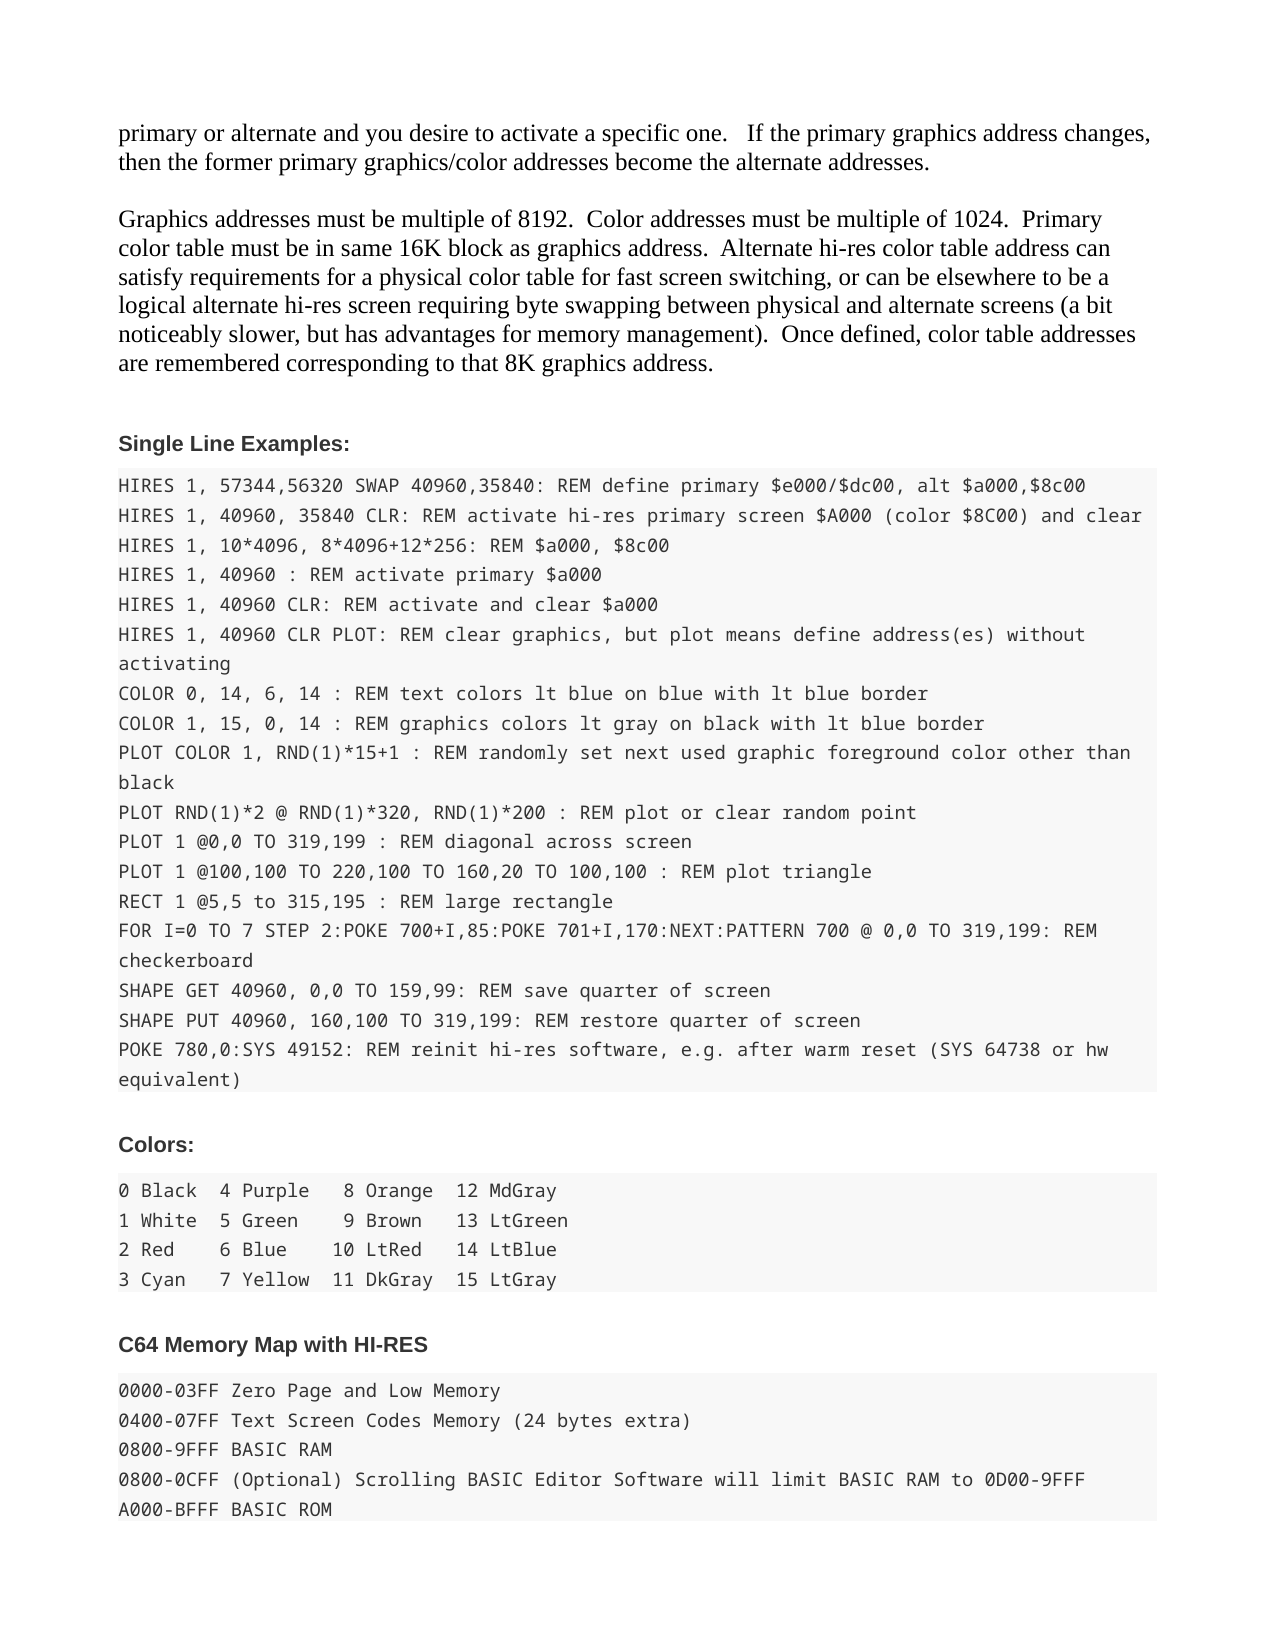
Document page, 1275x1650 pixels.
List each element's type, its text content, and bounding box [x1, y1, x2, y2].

text 2 Red 6 Blue 10 LtRed 14 LtBlue [118, 1232, 1157, 1262]
text SHAPE PUT 40960, 160,100 TO 319,199: REM restore quarter of screen [118, 1003, 1157, 1032]
text FOR I=0 TO 7 STEP 2:POKE 700+I,85:POKE 701+I,170:NEXT:PATTERN 700 @ 0,0 TO 319,199: REM checkerboard [118, 914, 1157, 973]
text Graphics addresses must be multiple of 8192. Color addresses must be multiple of 1024. Primary color table must be in same 16K block as graphics address. Alternate hi-res color table address can satisfy requirements for a physical color table for fast screen switching, or can be elsewhere to be a logical alternate hi-res screen requiring byte swapping between physical and alternate screens (a bit noticeably slower, but has advantages for memory management). Once defined, color table addresses are remembered corresponding to that 8K graphics address. [118, 204, 1157, 377]
subtitle C64 Memory Map with HI-RES [118, 1323, 1157, 1357]
text 1 White 5 Green 9 Brown 13 LtGreen [118, 1203, 1157, 1232]
text HIRES 1, 40960 CLR: REM activate and clear $a000 [118, 587, 1157, 617]
text HIRES 1, 40960, 35840 CLR: REM activate hi-res primary screen $A000 (color $8C00) and clear [118, 498, 1157, 528]
text 0800-0CFF (Optional) Scrolling BASIC Editor Software will limit BASIC RAM to 0D00-9FFF [118, 1462, 1157, 1492]
text 0000-03FF Zero Page and Low Memory [118, 1373, 1157, 1403]
text HIRES 1, 40960 : REM activate primary $a000 [118, 557, 1157, 587]
text 3 Cyan 7 Yellow 11 DkGray 15 LtGray [118, 1262, 1157, 1292]
text COLOR 1, 15, 0, 14 : REM graphics colors lt gray on black with lt blue border [118, 706, 1157, 736]
subtitle Single Line Examples: [118, 431, 1157, 456]
text PLOT 1 @0,0 TO 319,199 : REM diagonal across screen [118, 824, 1157, 854]
text PLOT COLOR 1, RND(1)*15+1 : REM randomly set next used graphic foreground color other than black [118, 736, 1157, 795]
subtitle Colors: [118, 1123, 1157, 1157]
text RECT 1 @5,5 to 315,195 : REM large rectangle [118, 884, 1157, 914]
text 0800-9FFF BASIC RAM [118, 1432, 1157, 1462]
text PLOT RND(1)*2 @ RND(1)*320, RND(1)*200 : REM plot or clear random point [118, 795, 1157, 824]
text HIRES 1, 57344,56320 SWAP 40960,35840: REM define primary $e000/$dc00, alt $a000,$8c00 [118, 468, 1157, 498]
text SHAPE GET 40960, 0,0 TO 159,99: REM save quarter of screen [118, 973, 1157, 1003]
text 0 Black 4 Purple 8 Orange 12 MdGray [118, 1173, 1157, 1203]
text HIRES 1, 10*4096, 8*4096+12*256: REM $a000, $8c00 [118, 528, 1157, 557]
text 0400-07FF Text Screen Codes Memory (24 bytes extra) [118, 1403, 1157, 1432]
text primary or alternate and you desire to activate a specific one. If the primary graphics address changes, then the former primary graphics/color addresses become the alternate addresses. [118, 118, 1157, 176]
text A000-BFFF BASIC ROM [118, 1492, 1157, 1521]
text PLOT 1 @100,100 TO 220,100 TO 160,20 TO 100,100 : REM plot triangle [118, 854, 1157, 884]
text POKE 780,0:SYS 49152: REM reinit hi-res software, e.g. after warm reset (SYS 64738 or hw equivalent) [118, 1032, 1157, 1092]
text HIRES 1, 40960 CLR PLOT: REM clear graphics, but plot means define address(es) without activating [118, 617, 1157, 676]
text COLOR 0, 14, 6, 14 : REM text colors lt blue on blue with lt blue border [118, 676, 1157, 706]
